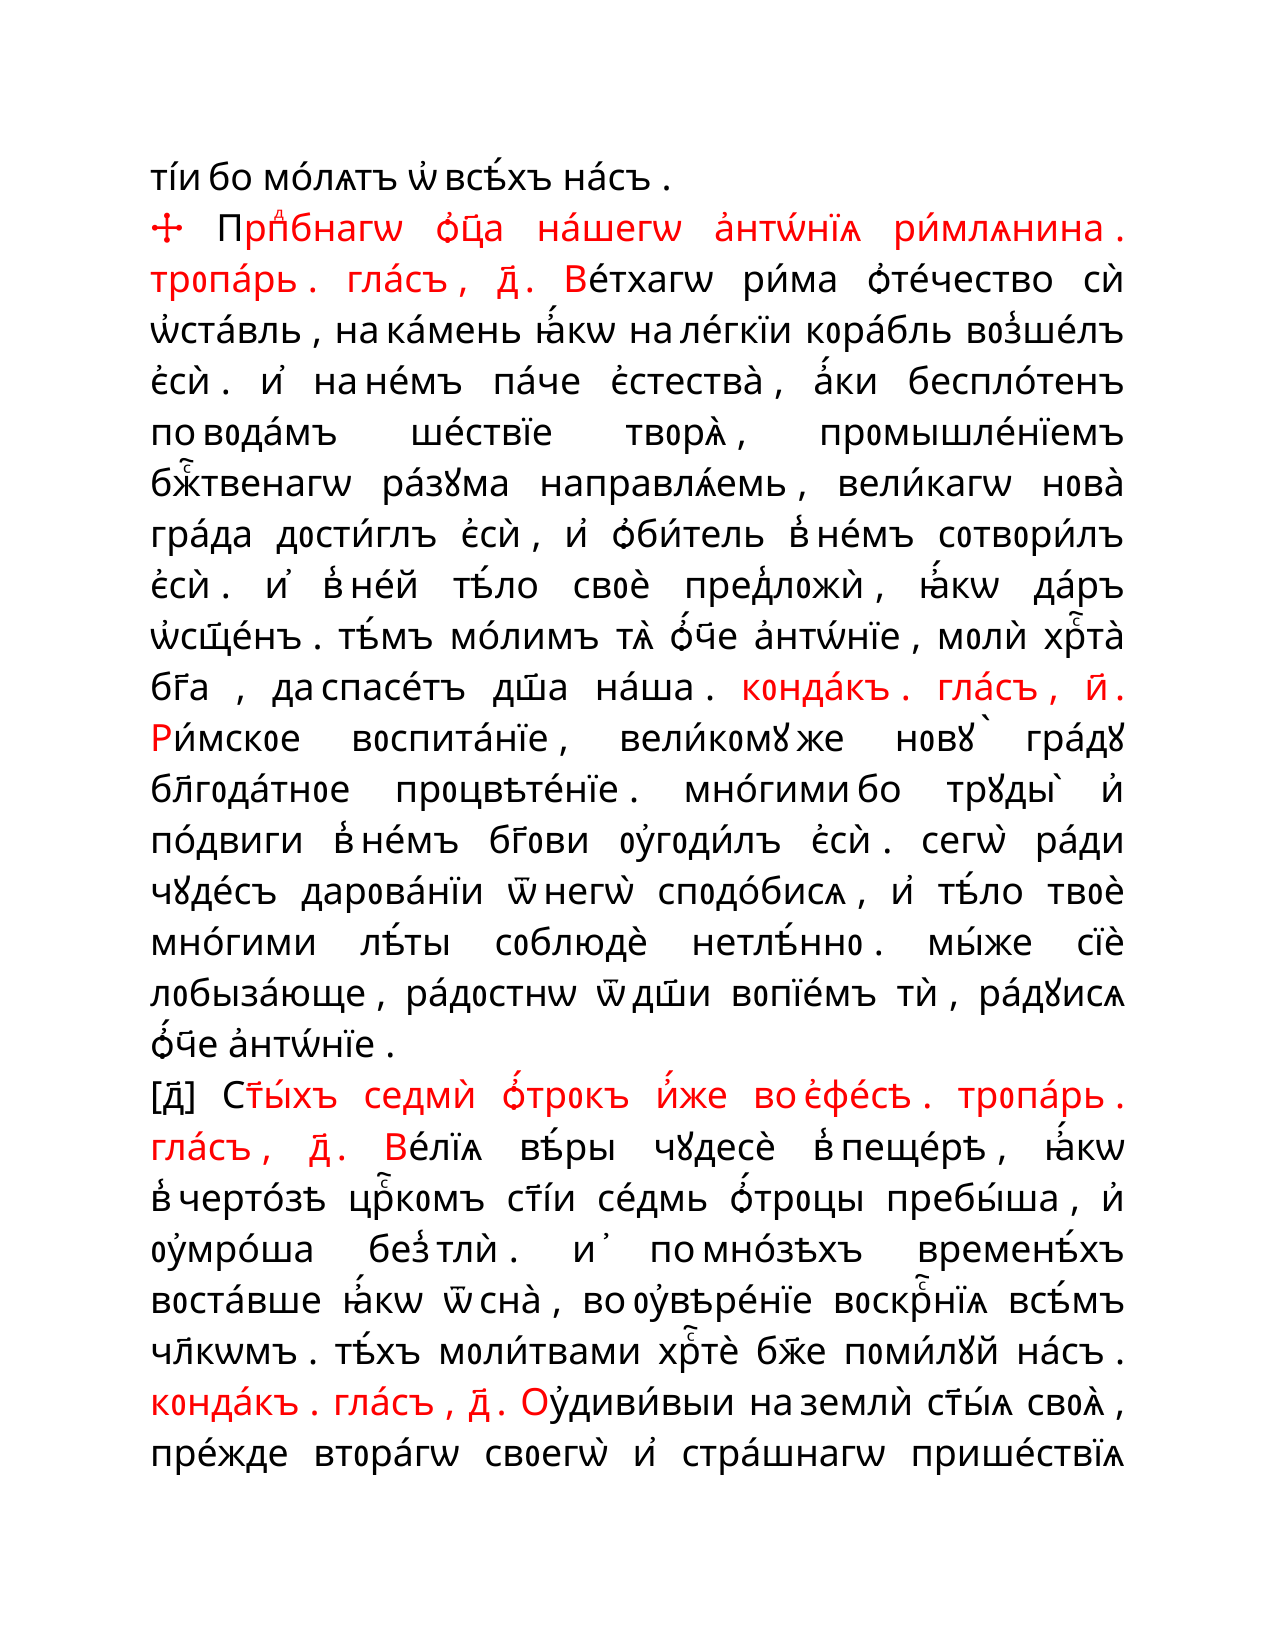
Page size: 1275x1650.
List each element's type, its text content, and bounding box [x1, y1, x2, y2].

text ті́и бо мо́лѧтъ ѡ҆ всѣ́хъ на́съ . [150, 150, 1125, 201]
text [д҃] Ст҃ы́хъ седмѝ ѻ҆́трᲂкъ и҆́же во є҆фе́сѣ . трᲂпа́рь . гла́съ , д҃ . Ве́лїѧ вѣ́ры чꙋдесѐ в̾ пеще́рѣ , ꙗ҆́кѡ в̾ черто́зѣ црⷭ҇кᲂмъ ст҃і́и се́дмь ѻ҆́трᲂцы пребы́ша , и҆ ᲂу҆мро́ша без̾ тлѝ . и҆ по мно́зѣхъ временѣ́хъ вᲂста́вше ꙗ҆́кѡ ѿ сна̀ , во ᲂу҆вѣре́нїе вᲂскрⷭ҇нїѧ всѣ́мъ чл҃кѡмъ . тѣ́хъ мᲂли́твами хрⷭ҇тѐ бж҃е пᲂми́лꙋй на́съ . кᲂнда́къ . гла́съ , д҃ . Оу҆диви́выи на землѝ ст҃ы́ѧ свᲂѧ̀ , пре́жде втᲂра́гѡ свᲂегѡ̀ и҆ стра́шнагѡ прише́ствїѧ [150, 1069, 1125, 1477]
text 🕂 Прпⷣбнагѡ ѻ҆ц҃а на́шегѡ а҆нтѡ́нїѧ ри́млѧнина . трᲂпа́рь . гла́съ , д҃ . Ве́тхагѡ ри́ма ѻ҆те́чество сѝ ѡ҆ста́вль , на ка́мень ꙗ҆́кѡ на ле́гкїи кᲂра́бль вᲂз̾ше́лъ є҆сѝ . и҆ на не́мъ па́че є҆стества̀ , а҆́ки беспло́тенъ по вᲂда́мъ ше́ствїе твᲂрѧ̀ , прᲂмышле́нїемъ бжⷭ҇твенагѡ ра́зꙋма направлѧ́емь , вели́кагѡ нᲂва̀ гра́да дᲂсти́глъ є҆сѝ , и҆ ѻ҆би́тель в̾ не́мъ сᲂтвᲂри́лъ є҆сѝ . и҆ в̾ не́й тѣ́ло свᲂѐ пред̾лᲂжѝ , ꙗ҆́кѡ да́ръ ѡ҆сщ҃е́нъ . тѣ́мъ мо́лимъ тѧ̀ ѻ҆́ч҃е а҆нтѡ́нїе , мᲂлѝ хрⷭ҇та̀ бг҃а , да спасе́тъ дш҃а на́ша . кᲂнда́къ . гла́съ , и҃ . Ри́мскᲂе вᲂспита́нїе , вели́кᲂмꙋ же нᲂвꙋ̀ гра́дꙋ бл҃гᲂда́тнᲂе прᲂцвѣте́нїе . мно́гими бо трꙋды̀ и҆ по́двиги в̾ не́мъ бг҃ᲂви ᲂу҆гᲂди́лъ є҆сѝ . сегѡ̀ ра́ди чꙋде́съ дарᲂва́нїи ѿ негѡ̀ спᲂдо́бисѧ , и҆ тѣ́ло твᲂѐ мно́гими лѣ́ты сᲂблюдѐ нетлѣ́ннᲂ . мы́же сїѐ лᲂбыза́юще , ра́дᲂстнѡ ѿ дш҃и вᲂпїе́мъ тѝ , ра́дꙋисѧ ѻ҆́ч҃е а҆нтѡ́нїе . [150, 201, 1125, 1069]
